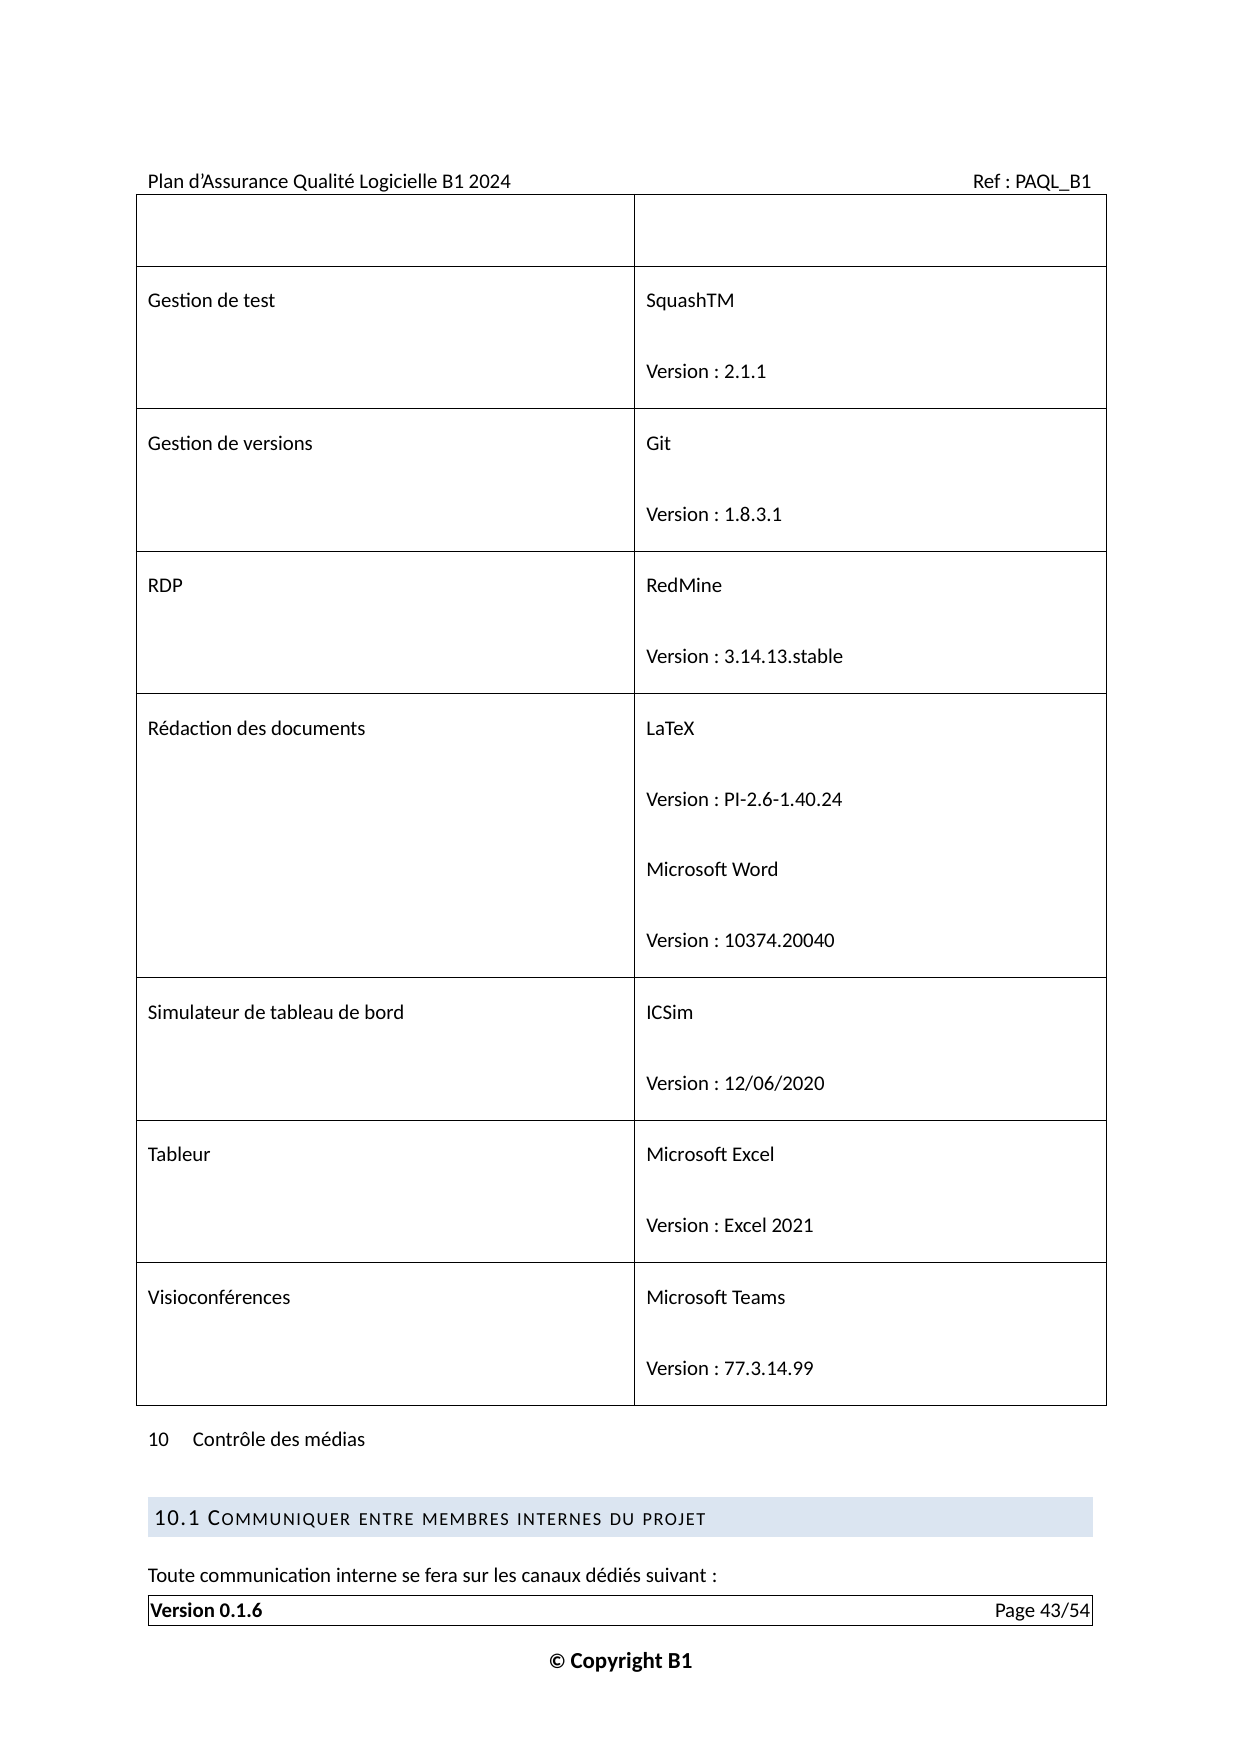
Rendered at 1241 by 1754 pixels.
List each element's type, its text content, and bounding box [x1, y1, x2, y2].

table_cell SquashTM Version : 2.1.1 [635, 267, 1106, 408]
table_cell ICSim Version : 12/06/2020 [635, 978, 1106, 1120]
table_cell Gestion de test [137, 267, 634, 408]
table_cell [137, 195, 634, 266]
table_cell Rédaction des documents [137, 694, 634, 977]
table_cell Microsoft Excel Version : Excel 2021 [635, 1121, 1106, 1262]
list Contrôle des médias [148, 1426, 1093, 1452]
table_cell RedMine Version : 3.14.13.stable [635, 552, 1106, 693]
table_cell [635, 195, 1106, 266]
table_cell RDP [137, 552, 634, 693]
table_cell Visioconférences [137, 1263, 634, 1405]
table_cell Gestion de versions [137, 409, 634, 551]
table_cell Tableur [137, 1121, 634, 1262]
table_cell Simulateur de tableau de bord [137, 978, 634, 1120]
table_cell Git Version : 1.8.3.1 [635, 409, 1106, 551]
table_cell Microsoft Teams Version : 77.3.14.99 [635, 1263, 1106, 1405]
text Toute communication interne se fera sur les canaux dédiés suivant : [148, 1562, 1093, 1588]
table_cell LaTeX Version : PI-2.6-1.40.24 Microsoft Word Version : 10374.20040 [635, 694, 1106, 977]
list Communiquer entre membres internes du projet [154, 1503, 1086, 1531]
